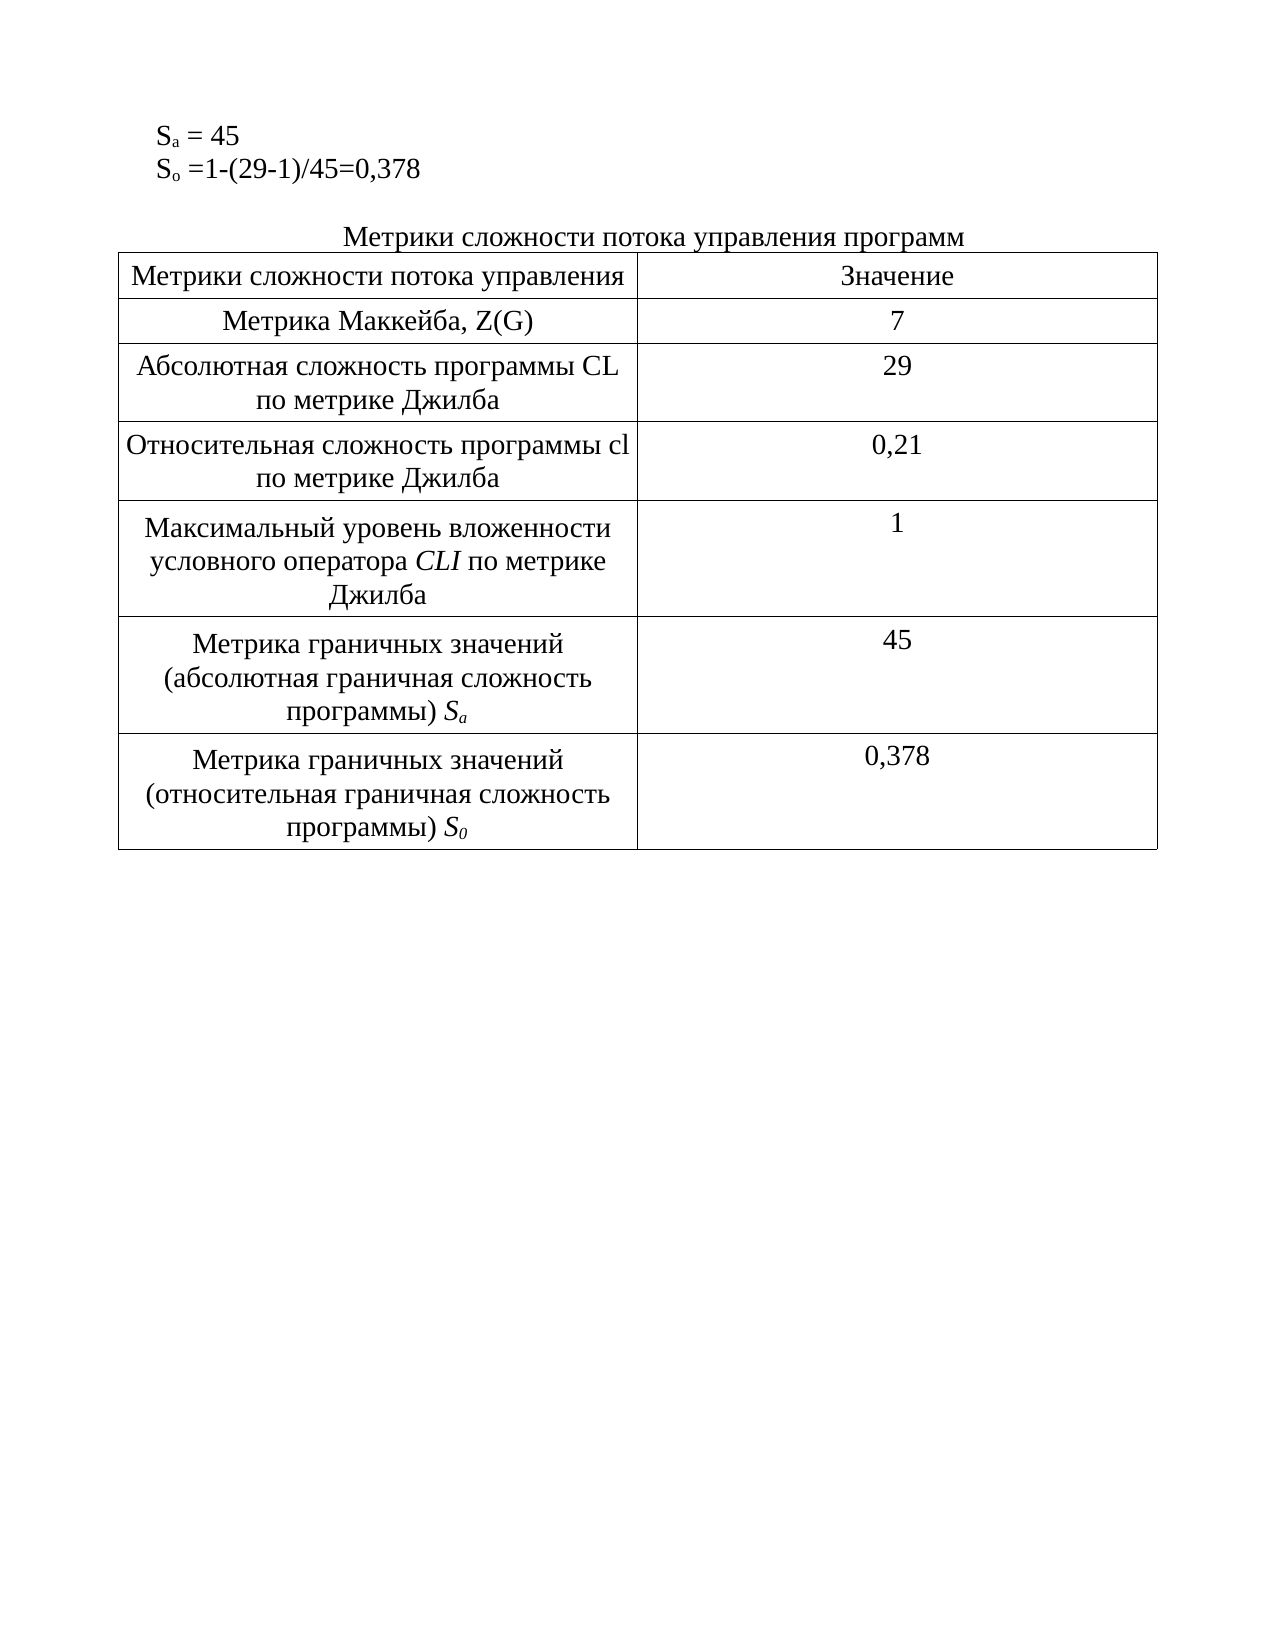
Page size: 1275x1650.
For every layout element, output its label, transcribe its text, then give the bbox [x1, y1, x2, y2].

table_cell 1 [638, 501, 1157, 616]
table_cell Относительная сложность программы cl по метрике Джилба [119, 422, 637, 500]
table_header Значение [638, 253, 1157, 297]
table_cell 29 [638, 344, 1157, 421]
table_cell 45 [638, 617, 1157, 732]
table_cell 0,21 [638, 422, 1157, 500]
table_cell Метрика граничных значений (абсолютная граничная сложность программы) Sa [119, 617, 637, 732]
table_cell 0,378 [638, 734, 1157, 849]
text Sa = 45 [118, 118, 1157, 152]
text So =1-(29-1)/45=0,378 [118, 152, 1157, 185]
table_header Метрики сложности потока управления [119, 253, 637, 297]
table_cell Абсолютная сложность программы CL по метрике Джилба [119, 344, 637, 421]
table_cell Метрика Маккейба, Z(G) [119, 299, 637, 342]
table_cell 7 [638, 299, 1157, 342]
text Метрики сложности потока управления программ [118, 219, 1157, 252]
table_cell Метрика граничных значений (относительная граничная сложность программы) S0 [119, 734, 637, 849]
table_cell Максимальный уровень вложенности условного оператора CLI по метрике Джилба [119, 501, 637, 616]
